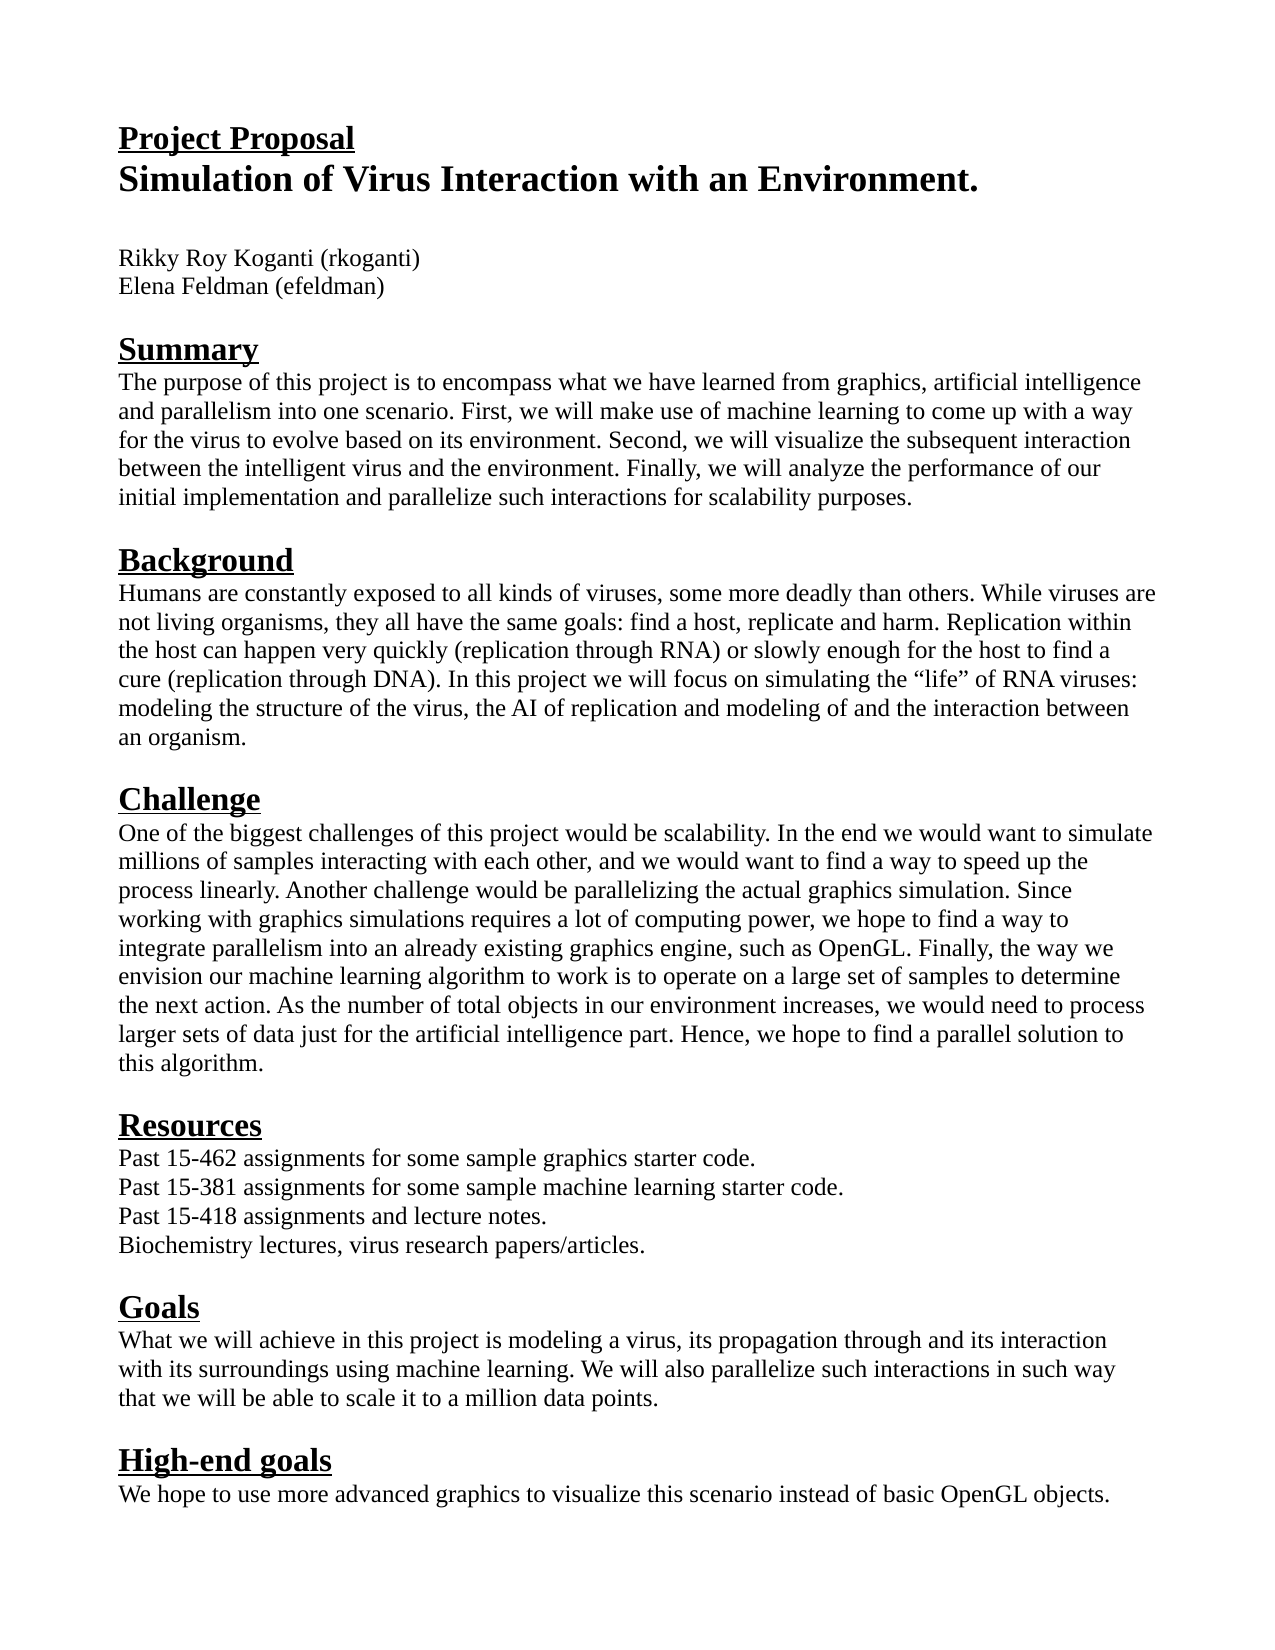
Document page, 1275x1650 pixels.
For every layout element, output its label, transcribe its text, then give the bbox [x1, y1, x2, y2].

text Past 15-381 assignments for some sample machine learning starter code. [118, 1172, 1157, 1201]
text High-end goals [118, 1441, 1157, 1479]
text Background [118, 540, 1157, 578]
text We hope to use more advanced graphics to visualize this scenario instead of basic OpenGL objects. [118, 1479, 1157, 1508]
text Challenge [118, 779, 1157, 818]
text Resources [118, 1105, 1157, 1143]
text Goals [118, 1287, 1157, 1326]
text Humans are constantly exposed to all kinds of viruses, some more deadly than others. While viruses are not living organisms, they all have the same goals: find a host, replicate and harm. Replication within the host can happen very quickly (replication through RNA) or slowly enough for the host to find a cure (replication through DNA). In this project we will focus on simulating the “life” of RNA viruses: modeling the structure of the virus, the AI of replication and modeling of and the interaction between an organism. [118, 578, 1157, 751]
text Project Proposal [118, 118, 1157, 156]
text Elena Feldman (efeldman) [118, 271, 1157, 300]
text One of the biggest challenges of this project would be scalability. In the end we would want to simulate millions of samples interacting with each other, and we would want to find a way to speed up the process linearly. Another challenge would be parallelizing the actual graphics simulation. Since working with graphics simulations requires a lot of computing power, we hope to find a way to integrate parallelism into an already existing graphics engine, such as OpenGL. Finally, the way we envision our machine learning algorithm to work is to operate on a large set of samples to determine the next action. As the number of total objects in our environment increases, we would need to process larger sets of data just for the artificial intelligence part. Hence, we hope to find a parallel solution to this algorithm. [118, 818, 1157, 1076]
text Biochemistry lectures, virus research papers/articles. [118, 1230, 1157, 1258]
text Summary [118, 329, 1157, 367]
text Simulation of Virus Interaction with an Environment. [118, 156, 1157, 199]
text Rikky Roy Koganti (rkoganti) [118, 243, 1157, 271]
text What we will achieve in this project is modeling a virus, its propagation through and its interaction with its surroundings using machine learning. We will also parallelize such interactions in such way that we will be able to scale it to a million data points. [118, 1326, 1157, 1412]
text The purpose of this project is to encompass what we have learned from graphics, artificial intelligence and parallelism into one scenario. First, we will make use of machine learning to come up with a way for the virus to evolve based on its environment. Second, we will visualize the subsequent interaction between the intelligent virus and the environment. Finally, we will analyze the performance of our initial implementation and parallelize such interactions for scalability purposes. [118, 367, 1157, 511]
text Past 15-462 assignments for some sample graphics starter code. [118, 1143, 1157, 1172]
text Past 15-418 assignments and lecture notes. [118, 1201, 1157, 1230]
